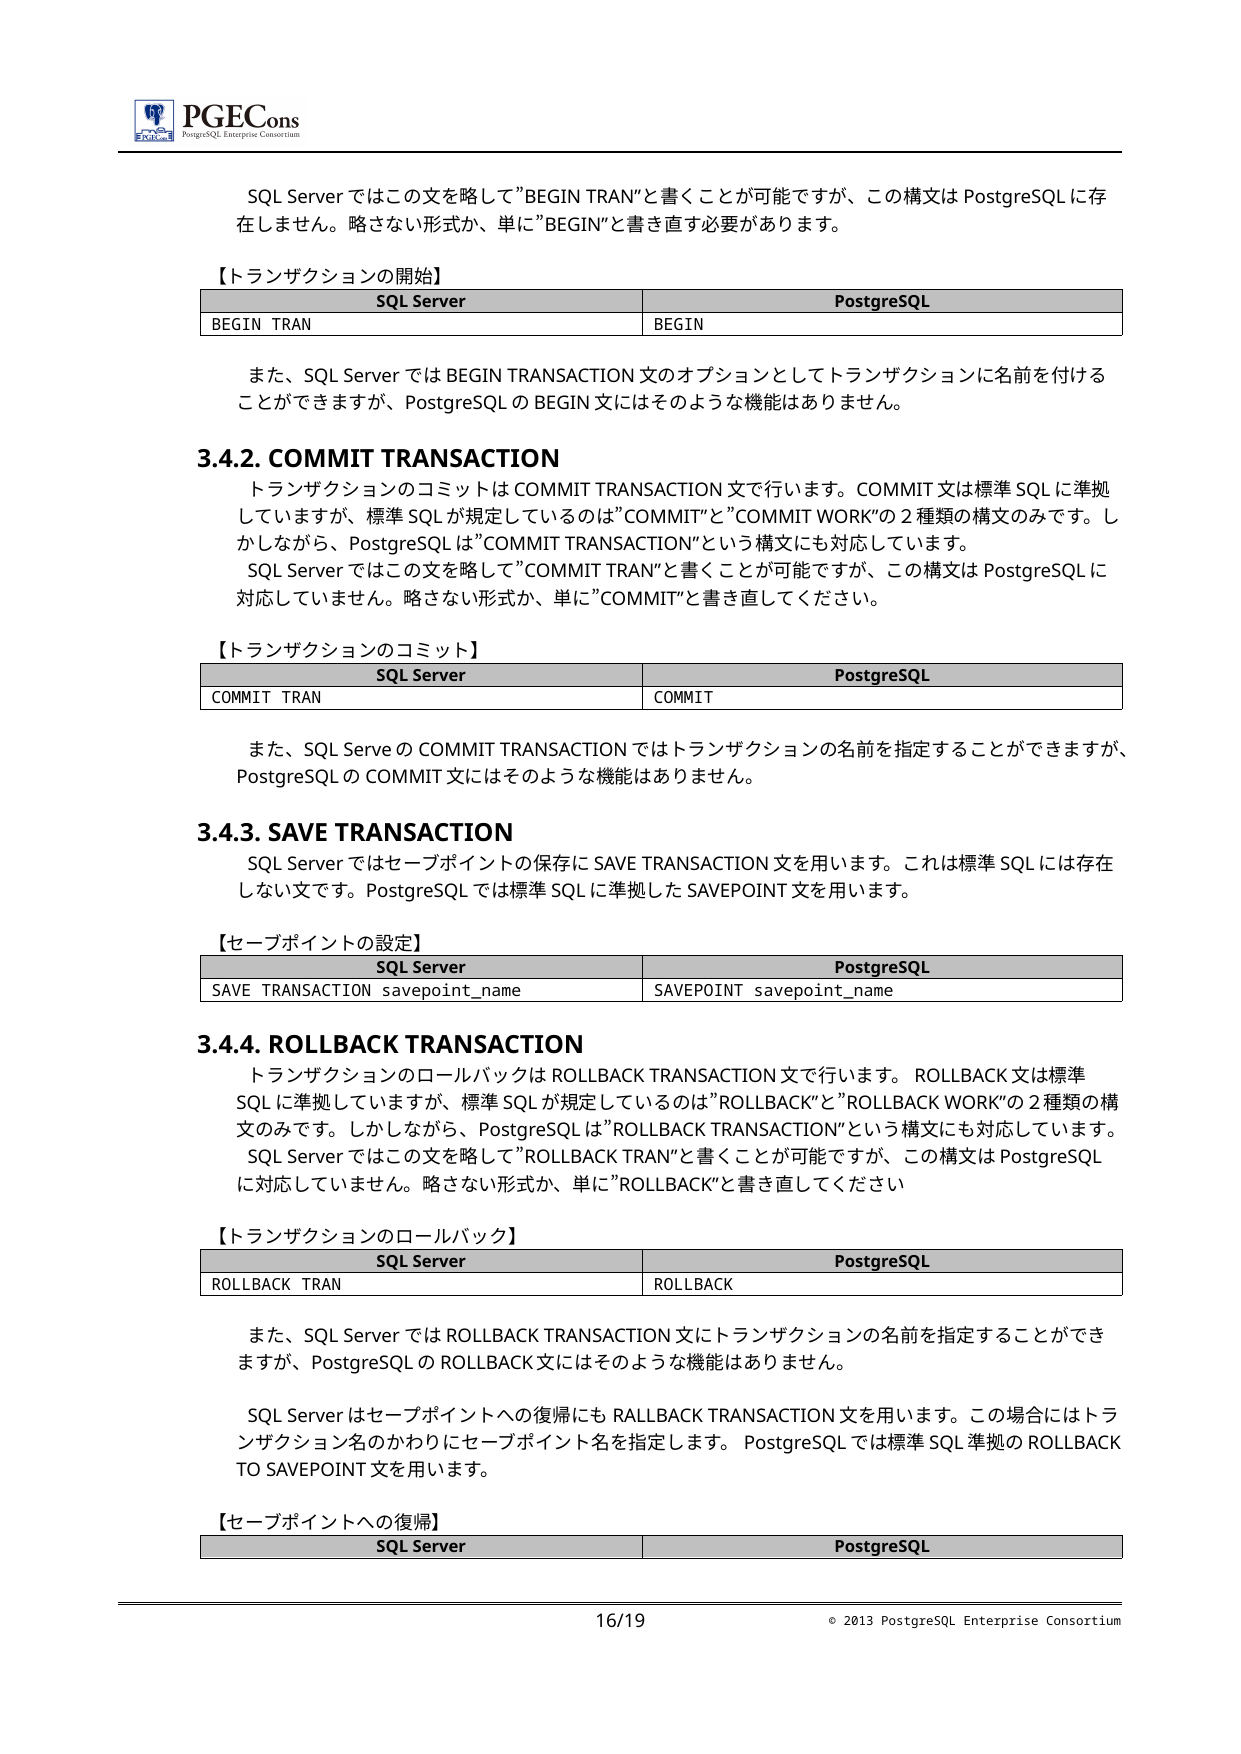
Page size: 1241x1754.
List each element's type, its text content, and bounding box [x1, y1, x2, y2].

text SQL Serverではこの文を略して”ROLLBACK TRAN”と書くことが可能ですが、この構文はPostgreSQLに対応していません。略さない形式か、単に”ROLLBACK”と書き直してください [236, 1142, 1122, 1197]
subtitle SAVE TRANSACTION [197, 814, 1122, 848]
table_header SQL Server [201, 290, 642, 312]
text また、SQL Server ではROLLBACK TRANSACTION文にトランザクションの名前を指定することができますが、PostgreSQLのROLLBACK文にはそのような機能はありません。 [236, 1321, 1122, 1375]
subtitle ROLLBACK TRANSACTION [197, 1027, 1122, 1061]
table_header PostgreSQL [643, 956, 1122, 978]
text また、SQL Server ではBEGIN TRANSACTION文のオプションとしてトランザクションに名前を付けることができますが、PostgreSQLのBEGIN文にはそのような機能はありません。 [236, 360, 1122, 415]
table_header PostgreSQL [643, 1250, 1122, 1272]
text 【トランザクションの開始】 [197, 262, 1122, 289]
table_cell ROLLBACK TRAN [201, 1273, 642, 1295]
text 【トランザクションのロールバック】 [197, 1222, 1122, 1249]
table_header PostgreSQL [643, 664, 1122, 686]
text SQL Serverではセーブポイントの保存にSAVE TRANSACTION文を用います。これは標準SQLには存在しない文です。PostgreSQLでは標準SQLに準拠したSAVEPOINT文を用います。 [236, 848, 1122, 903]
table_cell COMMIT [643, 687, 1122, 709]
text 【セーブポイントへの復帰】 [197, 1507, 1122, 1535]
table_cell COMMIT TRAN [201, 687, 642, 709]
text SQL Serverではこの文を略して”BEGIN TRAN”と書くことが可能ですが、この構文はPostgreSQLに存在しません。略さない形式か、単に”BEGIN”と書き直す必要があります。 [236, 182, 1122, 236]
table_header SQL Server [201, 956, 642, 978]
text 【セーブポイントの設定】 [197, 928, 1122, 955]
picture [128, 94, 306, 147]
table_cell SAVEPOINT savepoint_name [643, 979, 1122, 1001]
table_cell ROLLBACK [643, 1273, 1122, 1295]
text SQL Serverはセープポイントへの復帰にもRALLBACK TRANSACTION文を用います。この場合にはトランザクション名のかわりにセーブポイント名を指定します。 PostgreSQLでは標準SQL準拠のROLLBACK TO SAVEPOINT文を用います。 [236, 1400, 1122, 1482]
subtitle COMMIT TRANSACTION [197, 440, 1122, 474]
text 【トランザクションのコミット】 [197, 636, 1122, 663]
table_cell SAVE TRANSACTION savepoint_name [201, 979, 642, 1001]
table_header SQL Server [201, 664, 642, 686]
text トランザクションのコミットはCOMMIT TRANSACTION文で行います。COMMIT文は標準SQLに準拠していますが、標準SQLが規定しているのは”COMMIT”と”COMMIT WORK”の２種類の構文のみです。しかしながら、PostgreSQLは”COMMIT TRANSACTION”という構文にも対応しています。 [236, 474, 1122, 556]
table_cell BEGIN [643, 313, 1122, 335]
table_header PostgreSQL [643, 290, 1122, 312]
table_header PostgreSQL [643, 1536, 1122, 1557]
table_header SQL Server [201, 1536, 642, 1557]
text トランザクションのロールバックはROLLBACK TRANSACTION文で行います。 ROLLBACK文は標準SQLに準拠していますが、標準SQLが規定しているのは”ROLLBACK”と”ROLLBACK WORK”の２種類の構文のみです。しかしながら、PostgreSQLは”ROLLBACK TRANSACTION”という構文にも対応しています。 [236, 1061, 1122, 1142]
table_cell BEGIN TRAN [201, 313, 642, 335]
text SQL Serverではこの文を略して”COMMIT TRAN”と書くことが可能ですが、この構文はPostgreSQLに対応していません。略さない形式か、単に”COMMIT”と書き直してください。 [236, 556, 1122, 610]
text また、SQL ServeのCOMMIT TRANSACTIONではトランザクションの名前を指定することができますが、PostgreSQLのCOMMIT文にはそのような機能はありません。 [236, 734, 1122, 789]
table_header SQL Server [201, 1250, 642, 1272]
